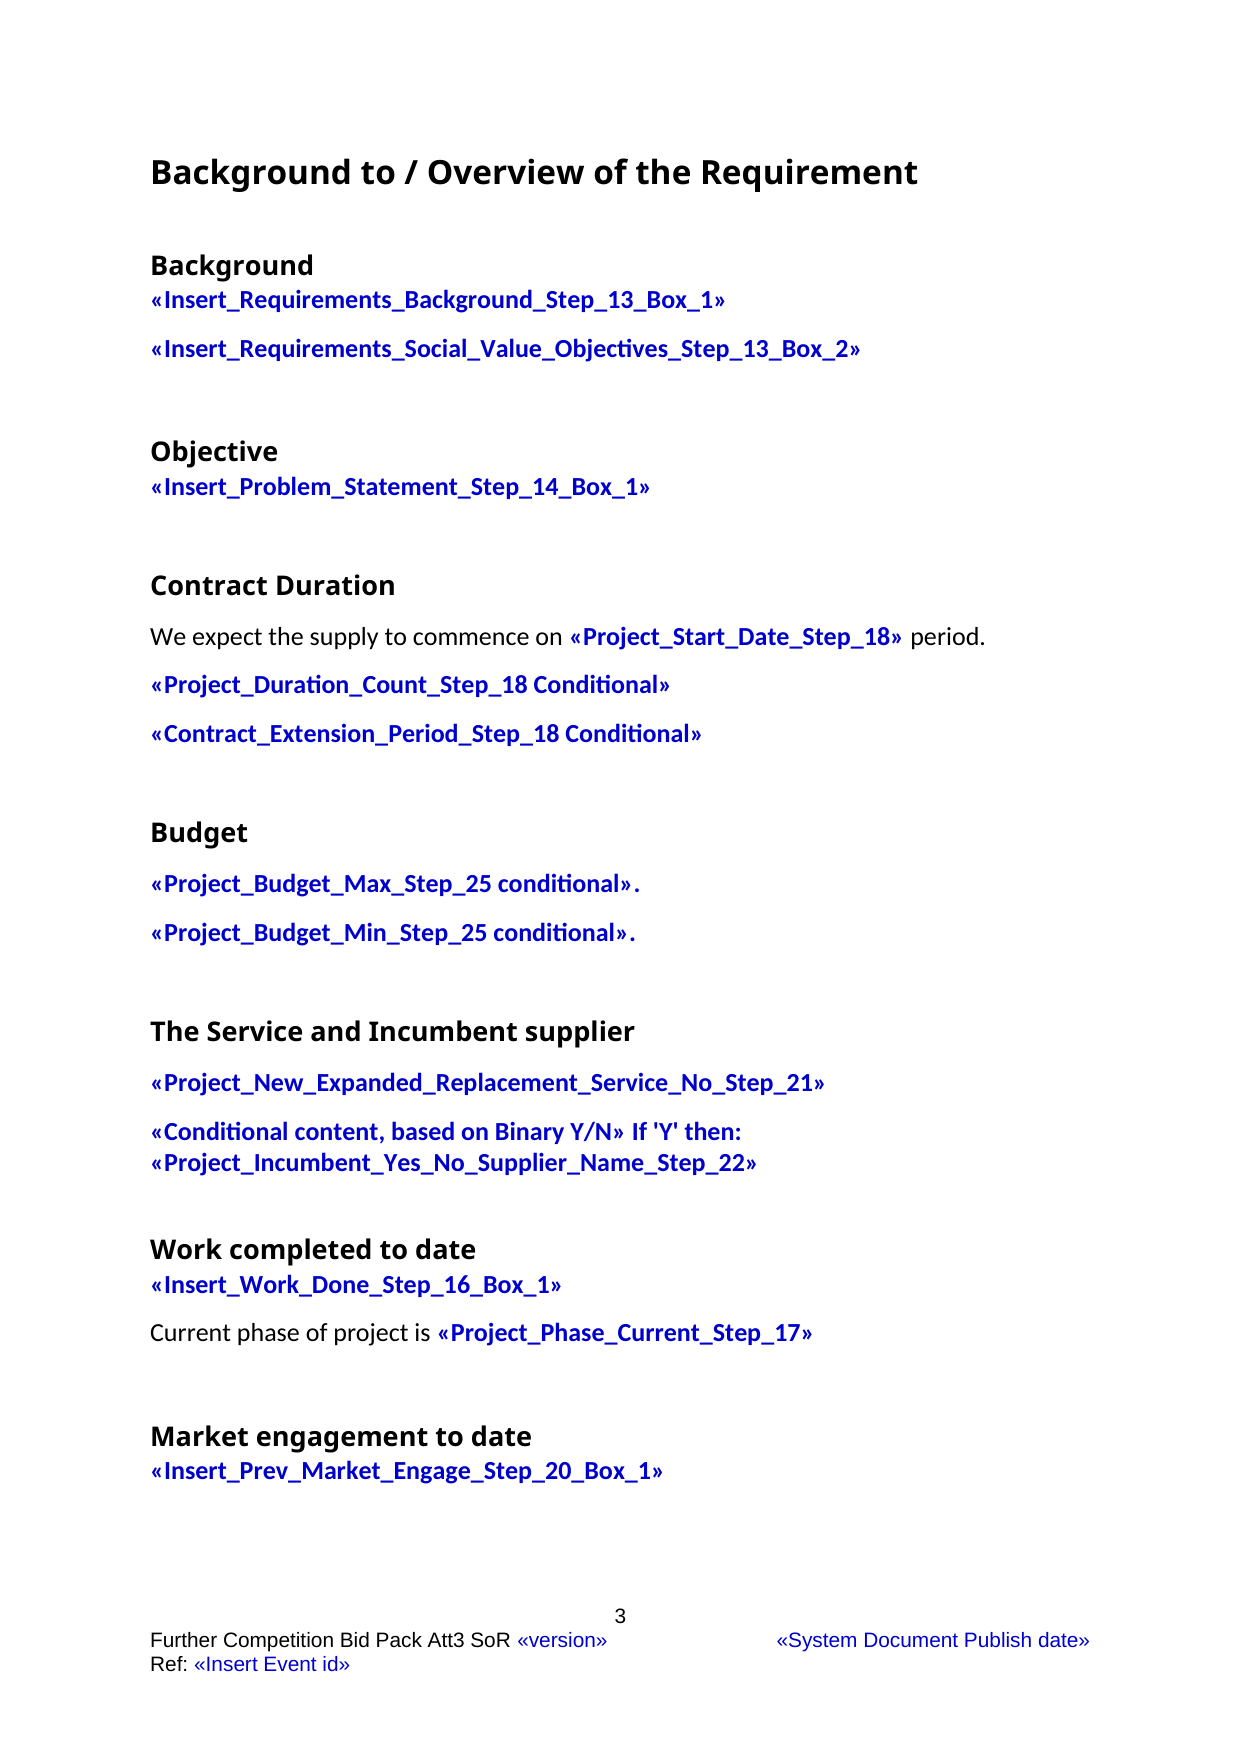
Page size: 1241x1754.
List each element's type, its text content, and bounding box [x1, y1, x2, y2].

text «Contract_Extension_Period_Step_18 Conditional» [150, 717, 1090, 749]
text «Insert_Requirements_Social_Value_Objectives_Step_13_Box_2» [150, 332, 1090, 363]
text The Service and Incumbent supplier [150, 1013, 1090, 1049]
subtitle Background to / Overview of the Requirement [150, 148, 1090, 194]
text We expect the supply to commence on «Project_Start_Date_Step_18» period. [150, 620, 1090, 652]
subtitle Objective [150, 433, 1090, 470]
subtitle Market engagement to date [150, 1417, 1090, 1454]
subtitle Work completed to date [150, 1231, 1090, 1268]
text «Insert_Work_Done_Step_16_Box_1» [150, 1268, 1090, 1299]
text «Conditional content, based on Binary Y/N» If 'Y' then: «Project_Incumbent_Yes_No_Supplier_Name_Step_22» [150, 1115, 1090, 1210]
text «Insert_Requirements_Background_Step_13_Box_1» [150, 283, 1090, 315]
text «Project_New_Expanded_Replacement_Service_No_Step_21» [150, 1066, 1090, 1098]
text «Insert_Prev_Market_Engage_Step_20_Box_1» [150, 1454, 1090, 1486]
subtitle Background [150, 246, 1090, 283]
text «Project_Duration_Count_Step_18 Conditional» [150, 668, 1090, 700]
text Contract Duration [150, 567, 1090, 603]
text «Project_Budget_Min_Step_25 conditional». [150, 916, 1090, 948]
text Budget [150, 814, 1090, 851]
text «Insert_Problem_Statement_Step_14_Box_1» [150, 470, 1090, 501]
text Current phase of project is «Project_Phase_Current_Step_17» [150, 1316, 1090, 1348]
text «Project_Budget_Max_Step_25 conditional». [150, 867, 1090, 899]
